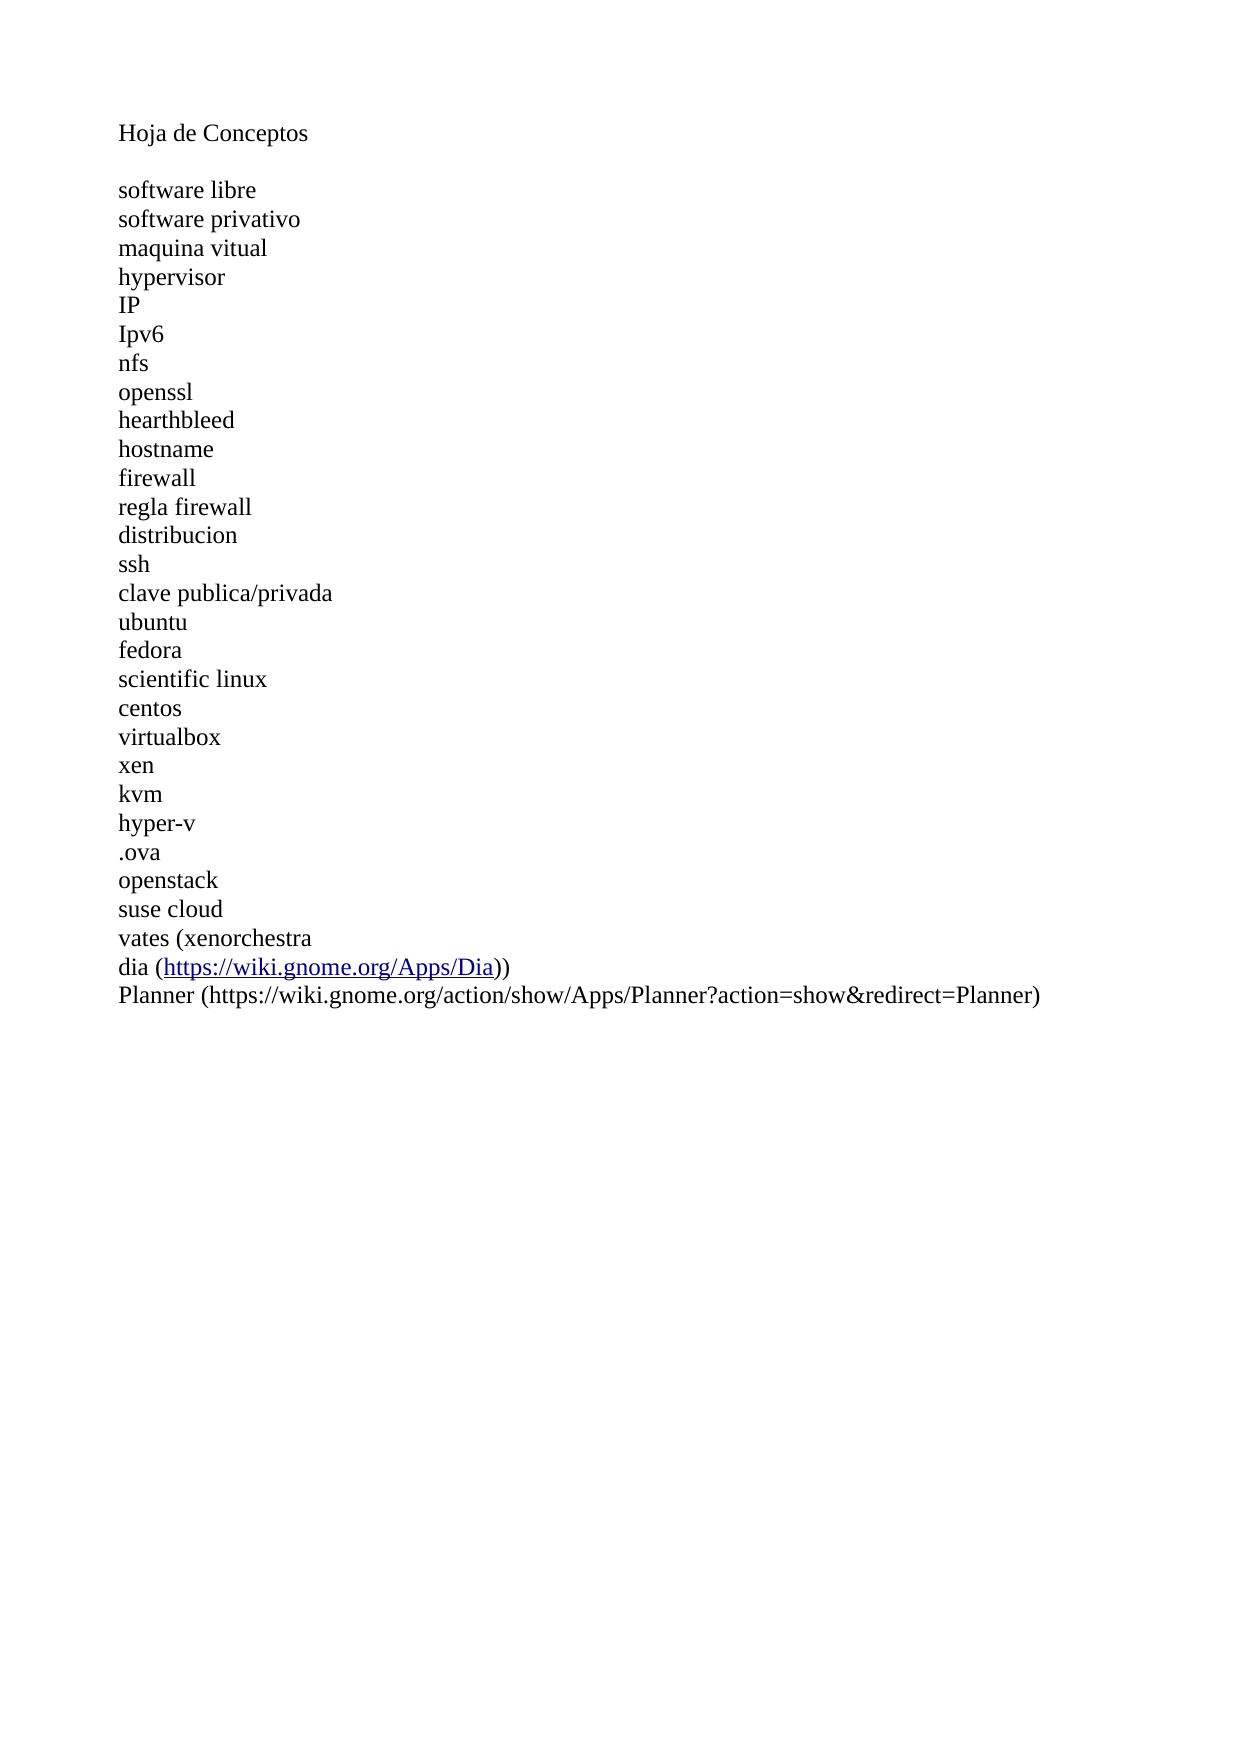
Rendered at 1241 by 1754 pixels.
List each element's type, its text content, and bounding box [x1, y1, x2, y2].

text clave publica/privada [118, 578, 1122, 607]
text IP [118, 291, 1122, 319]
text Planner (https://wiki.gnome.org/action/show/Apps/Planner?action=show&redirect=Planner) [118, 981, 1122, 1009]
text hypervisor [118, 262, 1122, 291]
text hearthbleed [118, 406, 1122, 434]
text nfs [118, 348, 1122, 377]
text dia (https://wiki.gnome.org/Apps/Dia)) [118, 952, 1122, 981]
text .ova [118, 837, 1122, 866]
text software privativo [118, 204, 1122, 233]
text suse cloud [118, 894, 1122, 923]
text xen [118, 751, 1122, 779]
text ubuntu [118, 607, 1122, 636]
text openssl [118, 377, 1122, 406]
text fedora [118, 636, 1122, 664]
text scientific linux [118, 664, 1122, 693]
text distribucion [118, 521, 1122, 549]
text hostname [118, 434, 1122, 463]
text ssh [118, 549, 1122, 578]
text hyper-v [118, 808, 1122, 837]
text Ipv6 [118, 319, 1122, 348]
text vates (xenorchestra [118, 923, 1122, 952]
text Hoja de Conceptos [118, 118, 1122, 147]
text virtualbox [118, 722, 1122, 751]
text maquina vitual [118, 233, 1122, 262]
text kvm [118, 779, 1122, 808]
text software libre [118, 176, 1122, 204]
text openstack [118, 866, 1122, 894]
text firewall [118, 463, 1122, 492]
text regla firewall [118, 492, 1122, 521]
text centos [118, 693, 1122, 722]
